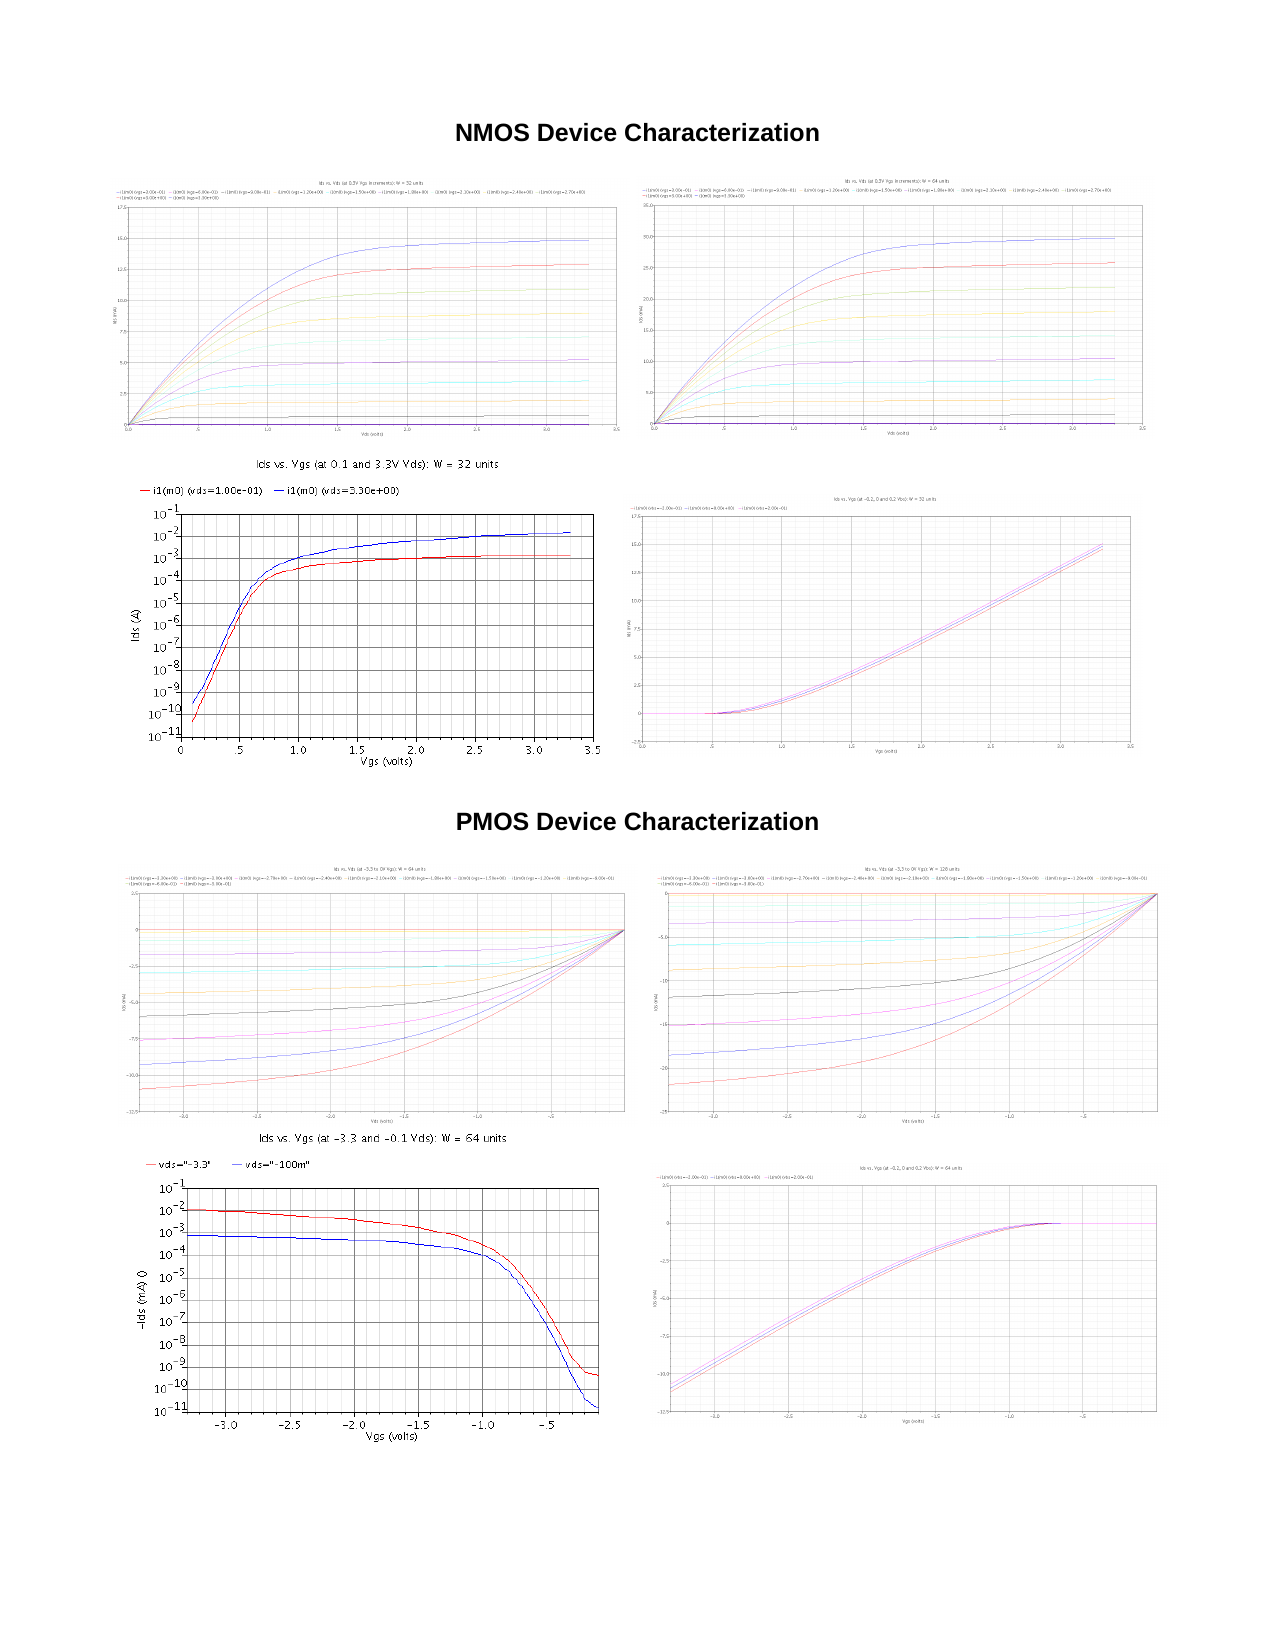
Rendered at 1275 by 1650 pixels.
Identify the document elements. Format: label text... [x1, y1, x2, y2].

picture [635, 176, 1156, 439]
picture [116, 452, 1143, 778]
picture [649, 1163, 1170, 1427]
picture [118, 864, 642, 1453]
text NMOS Device Characterization [118, 118, 1157, 147]
text PMOS Device Characterization [118, 807, 1157, 836]
picture [109, 178, 630, 440]
picture [650, 864, 1170, 1127]
